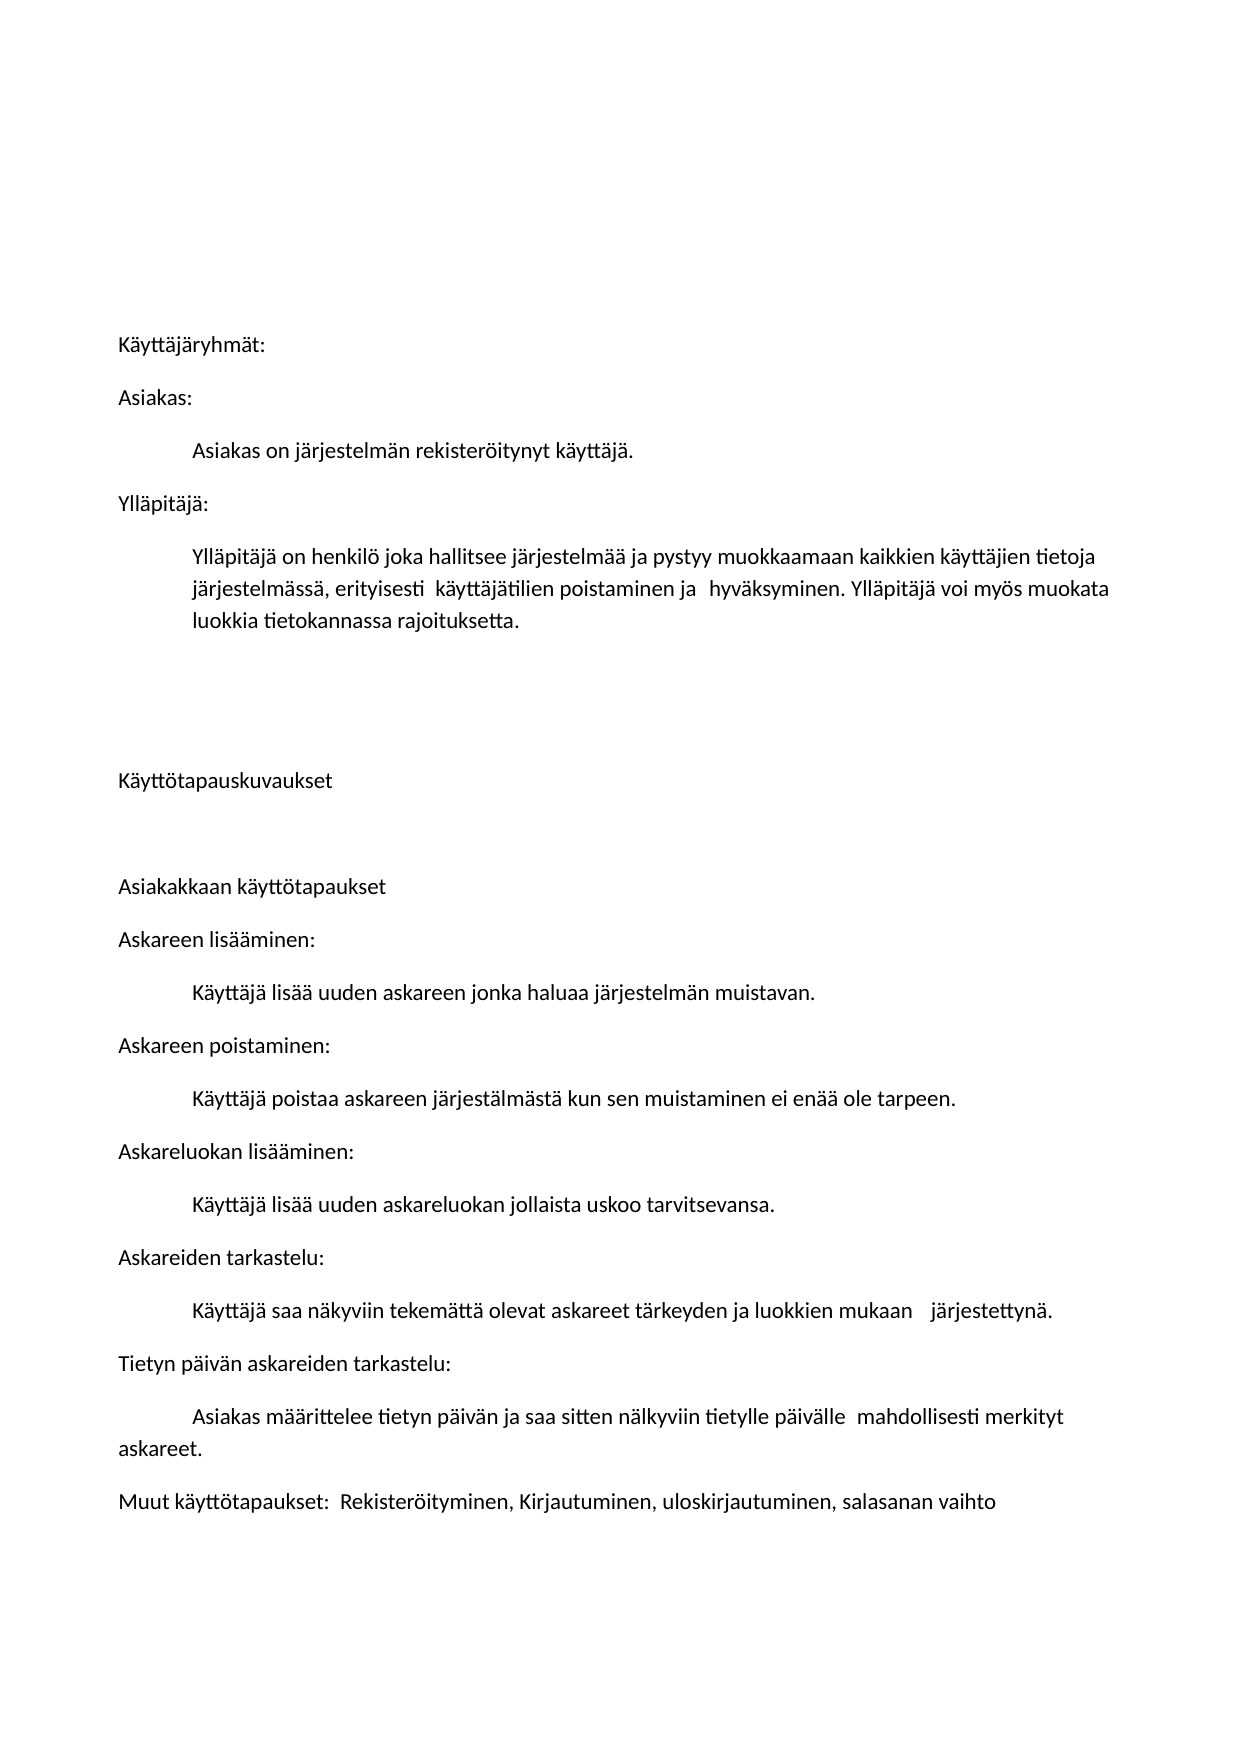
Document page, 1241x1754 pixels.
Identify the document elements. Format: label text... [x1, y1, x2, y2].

text Askareen lisääminen: [118, 925, 1122, 953]
text Käyttäjä lisää uuden askareen jonka haluaa järjestelmän muistavan. [118, 978, 1122, 1006]
text Asiakas määrittelee tietyn päivän ja saa sitten nälkyviin tietylle päivälle mahdollisesti merkityt askareet. [118, 1402, 1122, 1462]
text Ylläpitäjä on henkilö joka hallitsee järjestelmää ja pystyy muokkaamaan kaikkien käyttäjien tietoja järjestelmässä, erityisesti käyttäjätilien poistaminen ja hyväksyminen. Ylläpitäjä voi myös muokata luokkia tietokannassa rajoituksetta. [118, 542, 1122, 635]
text Käyttötapauskuvaukset [118, 766, 1122, 794]
text Käyttäjä saa näkyviin tekemättä olevat askareet tärkeyden ja luokkien mukaan järjestettynä. [118, 1296, 1122, 1324]
text Käyttäjä lisää uuden askareluokan jollaista uskoo tarvitsevansa. [118, 1190, 1122, 1218]
text Asiakakkaan käyttötapaukset [118, 872, 1122, 900]
text Muut käyttötapaukset: Rekisteröityminen, Kirjautuminen, uloskirjautuminen, salasanan vaihto [118, 1487, 1122, 1515]
text Käyttäjä poistaa askareen järjestälmästä kun sen muistaminen ei enää ole tarpeen. [118, 1084, 1122, 1112]
text Käyttäjäryhmät: [118, 330, 1122, 358]
text Askareen poistaminen: [118, 1031, 1122, 1059]
text Askareiden tarkastelu: [118, 1243, 1122, 1271]
text Asiakas on järjestelmän rekisteröitynyt käyttäjä. [118, 436, 1122, 464]
text Ylläpitäjä: [118, 489, 1122, 517]
text Tietyn päivän askareiden tarkastelu: [118, 1349, 1122, 1377]
text Asiakas: [118, 383, 1122, 411]
text Askareluokan lisääminen: [118, 1137, 1122, 1165]
